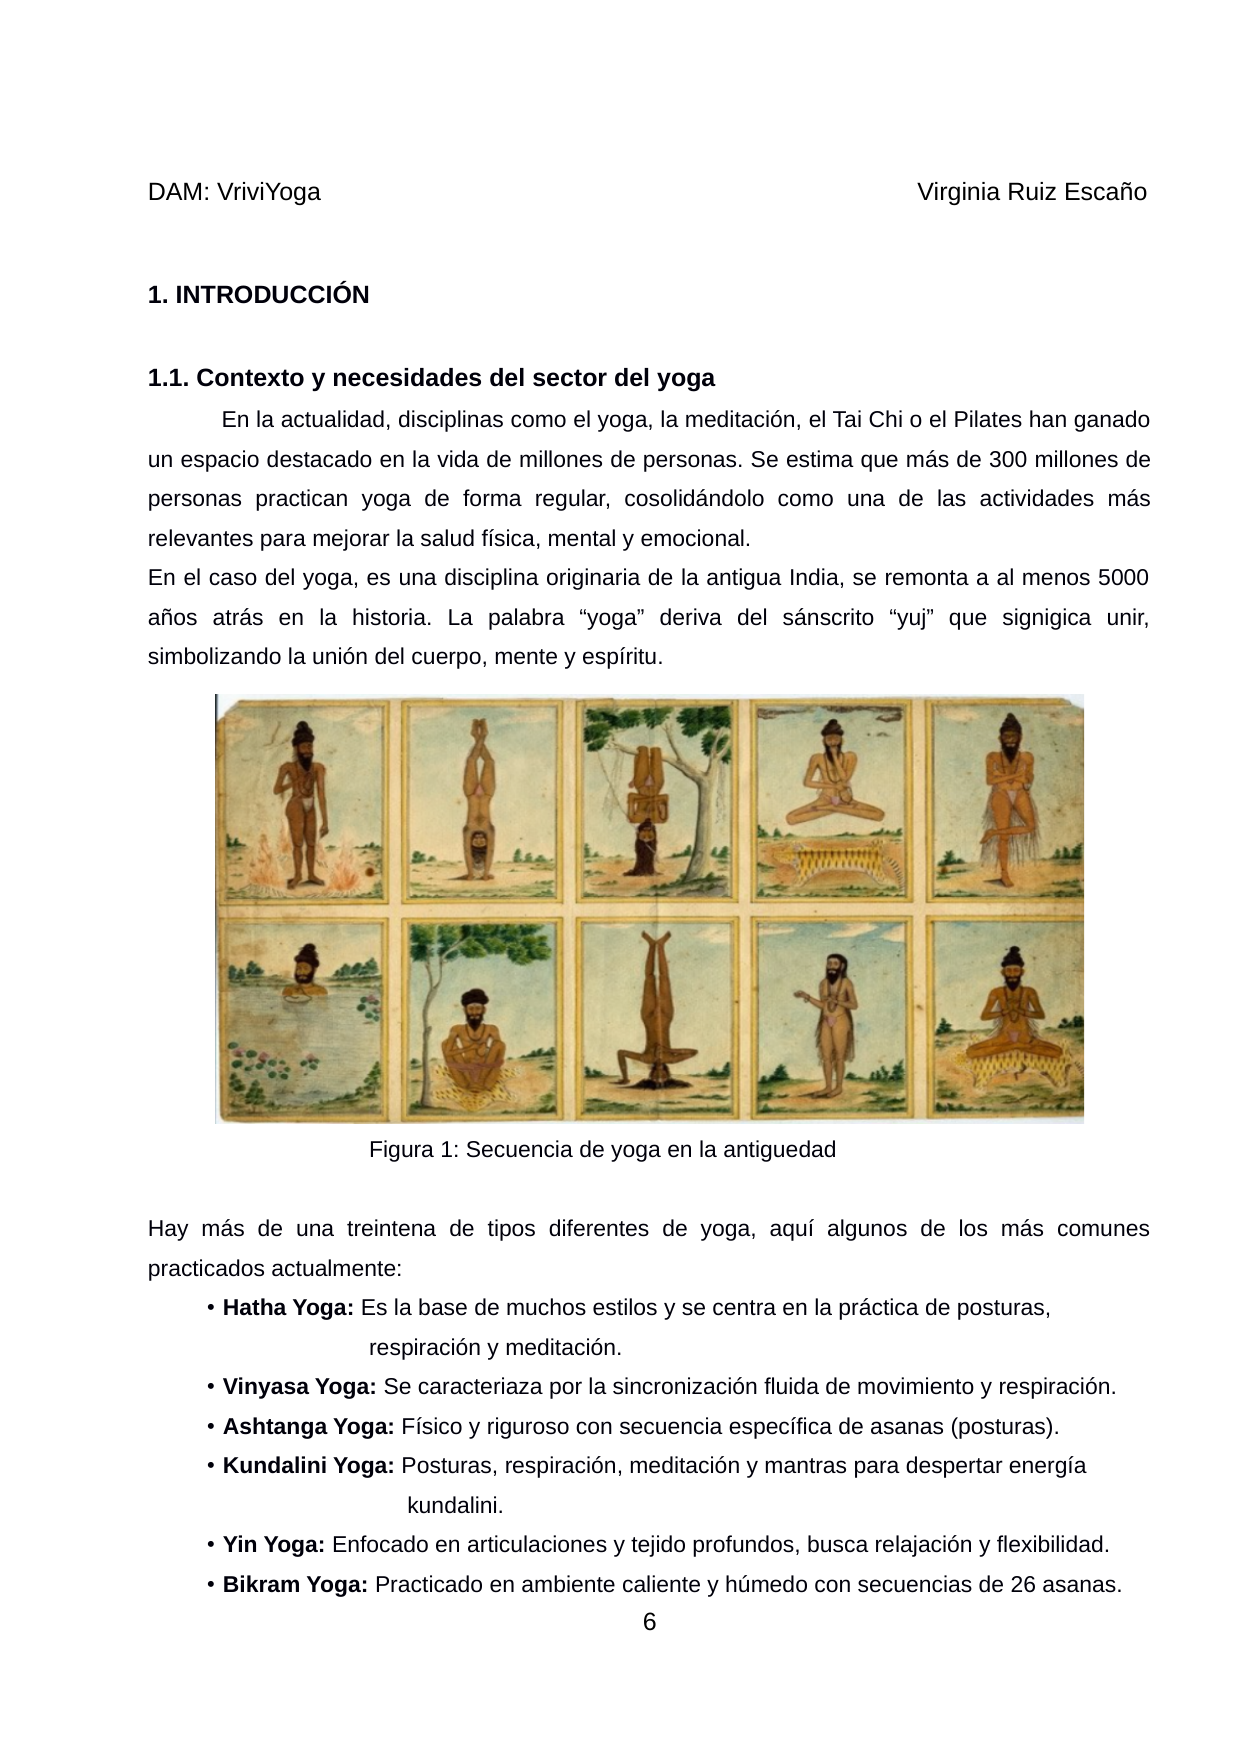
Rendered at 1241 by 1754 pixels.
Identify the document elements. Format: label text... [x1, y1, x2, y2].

list Hatha Yoga: Es la base de muchos estilos y se centra en la práctica de posturas, respiración y meditación. [207, 1294, 1152, 1360]
list Kundalini Yoga: Posturas, respiración, meditación y mantras para despertar energía kundalini. [207, 1452, 1152, 1518]
list Vinyasa Yoga: Se caracteriaza por la sincronización fluida de movimiento y respiración. [207, 1373, 1152, 1399]
list Ashtanga Yoga: Físico y riguroso con secuencia específica de asanas (posturas). [207, 1413, 1152, 1439]
text Figura 1: Secuencia de yoga en la antiguedad [148, 683, 1152, 1163]
list Bikram Yoga: Practicado en ambiente caliente y húmedo con secuencias de 26 asanas. [207, 1571, 1152, 1597]
picture [215, 694, 1085, 1124]
text Hay más de una treintena de tipos diferentes de yoga, aquí algunos de los más comunes practicados actualmente: [148, 1215, 1152, 1281]
list Yin Yoga: Enfocado en articulaciones y tejido profundos, busca relajación y flexibilidad. [207, 1531, 1152, 1557]
text En la actualidad, disciplinas como el yoga, la meditación, el Tai Chi o el Pilates han ganado un espacio destacado en la vida de millones de personas. Se estima que más de 300 millones de personas practican yoga de forma regular, cosolidándolo como una de las actividades más relevantes para mejorar la salud física, mental y emocional. [148, 406, 1152, 551]
text En el caso del yoga, es una disciplina originaria de la antigua India, se remonta a al menos 5000 años atrás en la historia. La palabra “yoga” deriva del sánscrito “yuj” que signigica unir, simbolizando la unión del cuerpo, mente y espíritu. [148, 564, 1152, 669]
subtitle 1.1. Contexto y necesidades del sector del yoga [148, 363, 1152, 392]
subtitle 1. INTRODUCCIÓN [148, 281, 1152, 309]
